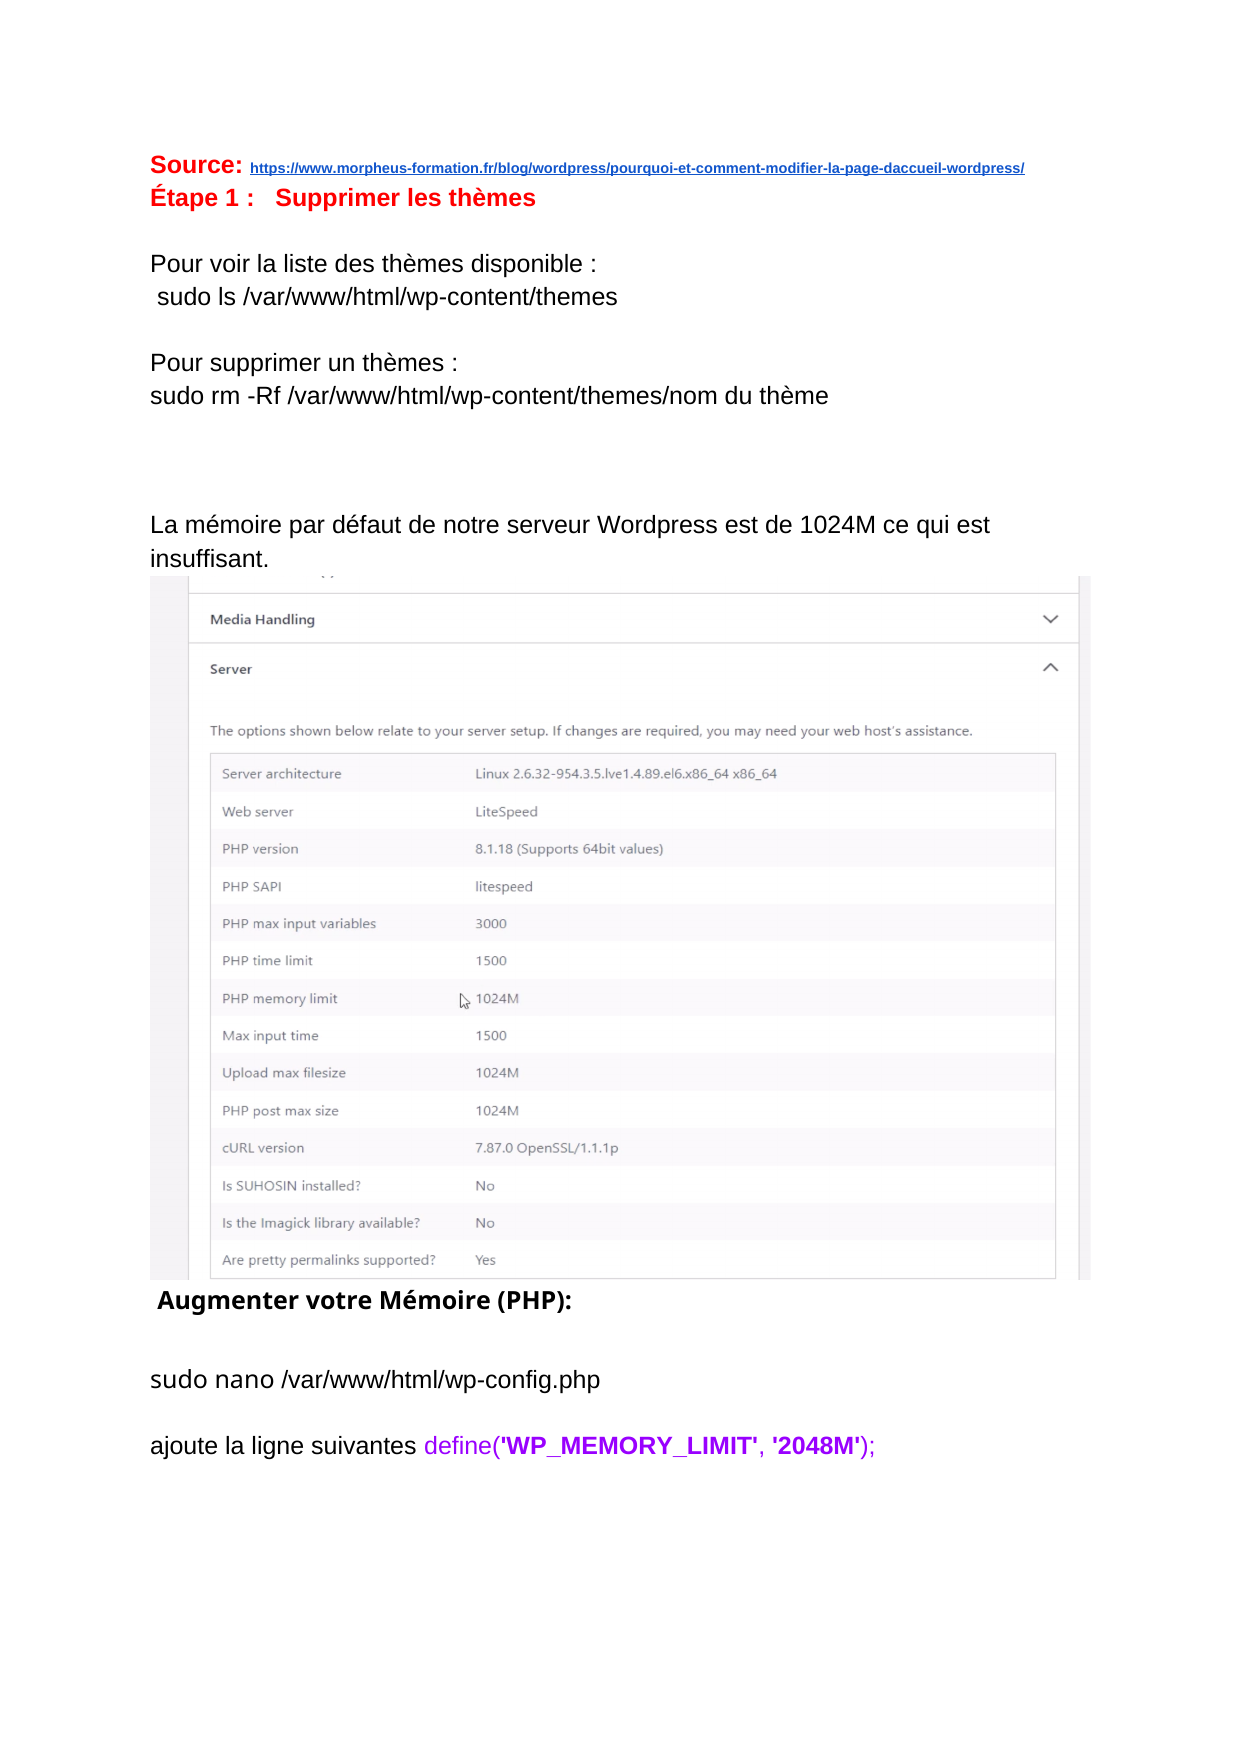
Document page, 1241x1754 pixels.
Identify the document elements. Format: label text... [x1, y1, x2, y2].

picture [150, 576, 1091, 1280]
text Étape 1 : Supprimer les thèmes [150, 183, 1090, 212]
text sudo rm -Rf /var/www/html/wp-content/themes/nom du thème [150, 381, 1090, 410]
text ajoute la ligne suivantes define('WP_MEMORY_LIMIT', '2048M'); [150, 1431, 1090, 1459]
text La mémoire par défaut de notre serveur Wordpress est de 1024M ce qui est insuffisant. [150, 511, 1090, 572]
text Pour voir la liste des thèmes disponible : [150, 249, 1090, 278]
text Pour supprimer un thèmes : [150, 348, 1090, 377]
text sudo nano /var/www/html/wp-config.php [150, 1361, 1090, 1395]
text sudo ls /var/www/html/wp-content/themes [150, 282, 1090, 311]
text Augmenter votre Mémoire (PHP): [150, 1283, 1090, 1317]
text Source: https://www.morpheus-formation.fr/blog/wordpress/pourquoi-et-comment-modifier-la-page-daccueil-wordpress/ [150, 150, 1090, 179]
